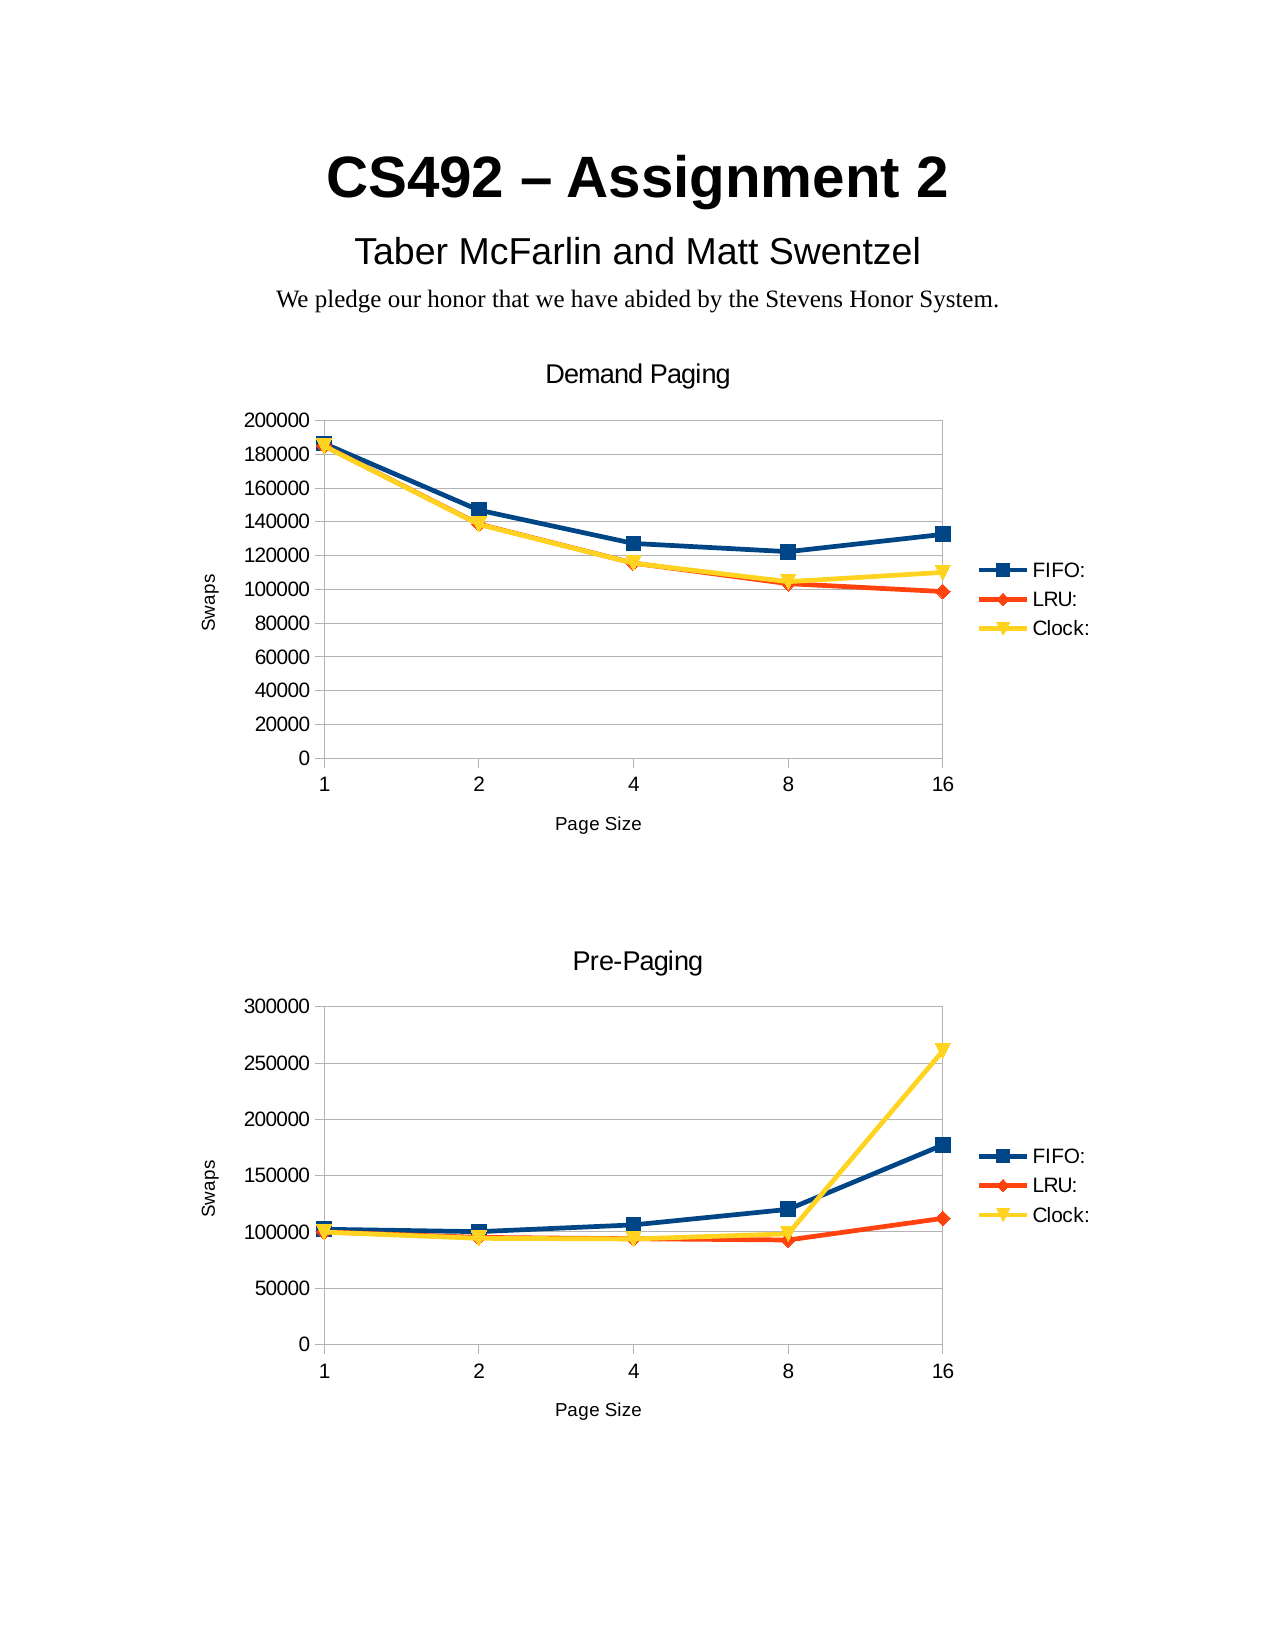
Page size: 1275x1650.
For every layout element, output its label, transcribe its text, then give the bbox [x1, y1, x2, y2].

title CS492 – Assignment 2 [118, 143, 1157, 210]
text We pledge our honor that we have abided by the Stevens Honor System. [118, 284, 1157, 313]
subtitle Taber McFarlin and Matt Swentzel [118, 229, 1157, 272]
